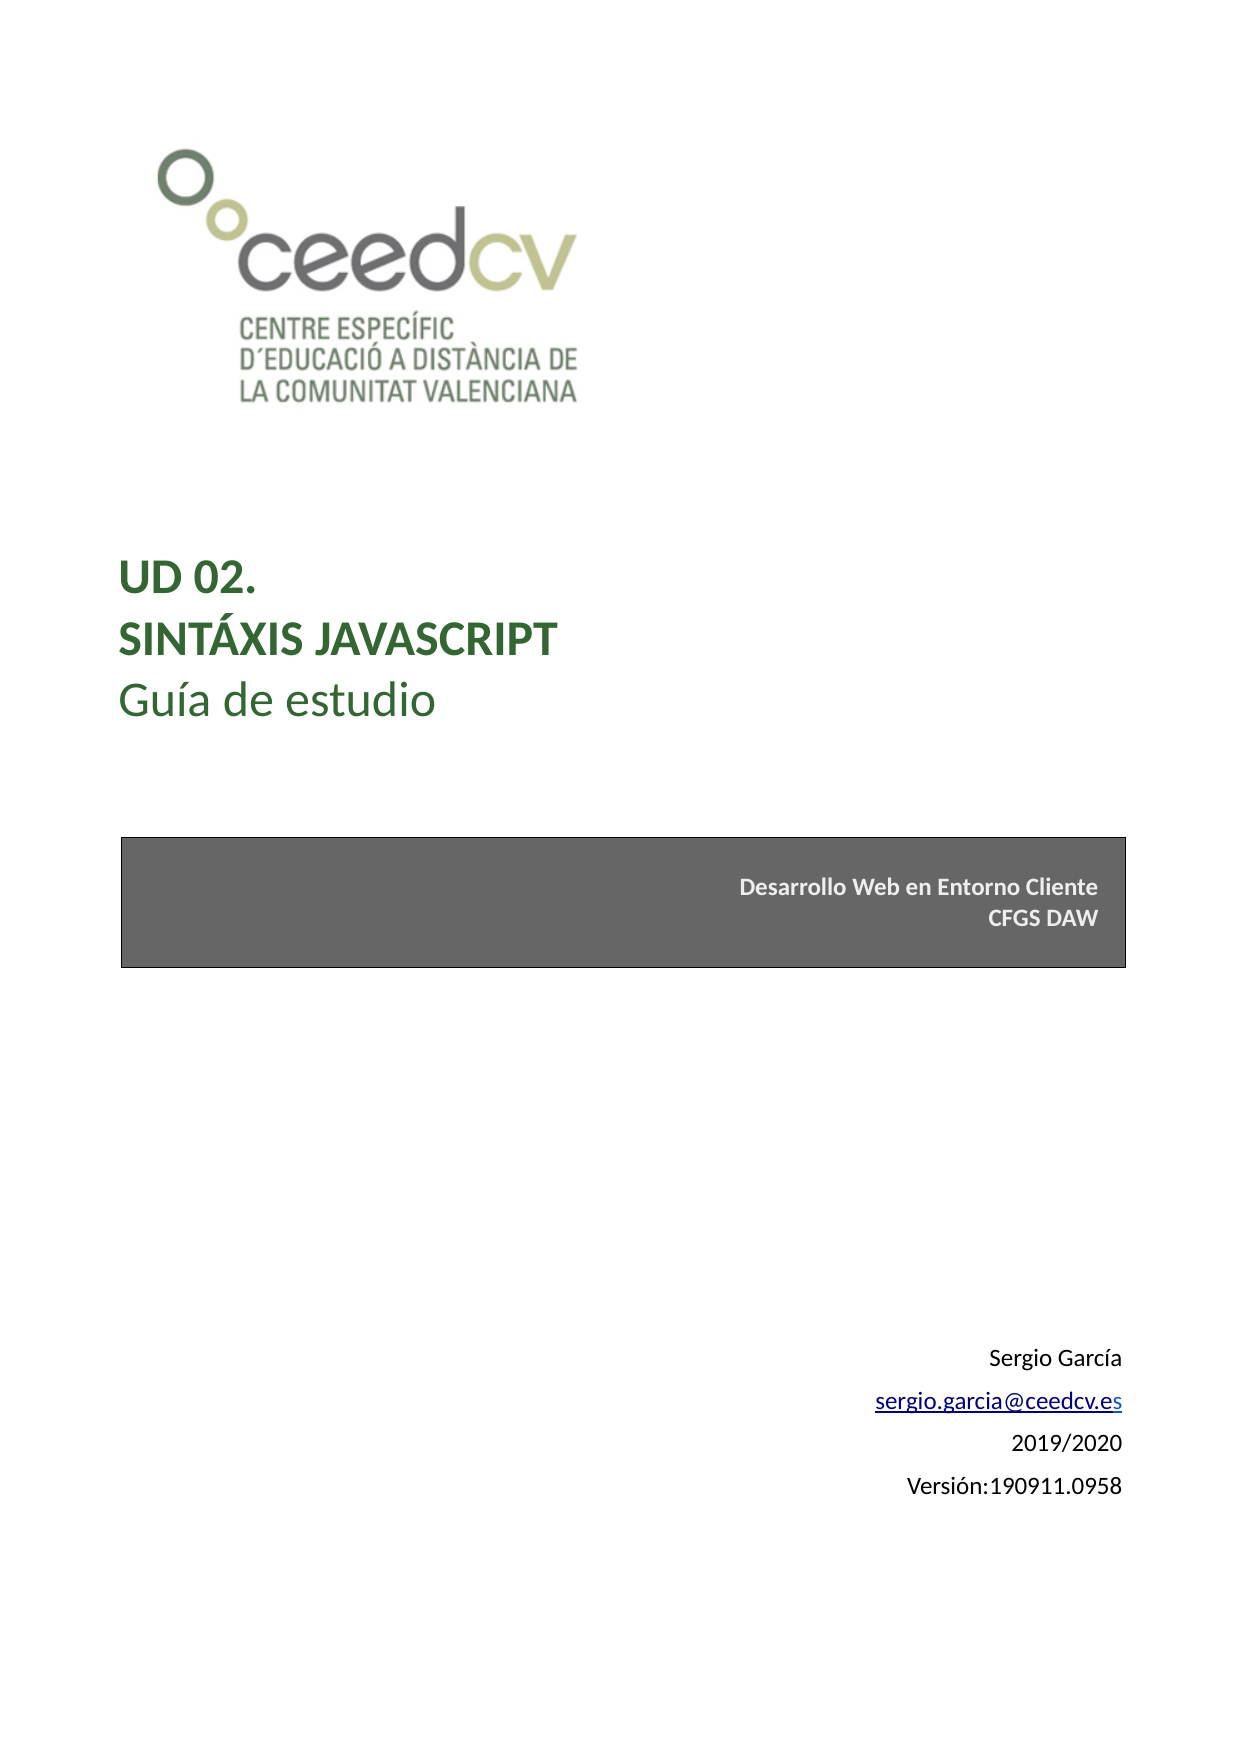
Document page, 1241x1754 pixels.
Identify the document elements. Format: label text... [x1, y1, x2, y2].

text Versión:190911.0957 [118, 1470, 1122, 1500]
text sergio.garcia@ceedcv.es [231, 1385, 1122, 1416]
text 2019/2020 [118, 1427, 1122, 1458]
picture [118, 121, 681, 431]
text UD 02. [118, 545, 1122, 606]
text Sergio García [231, 1343, 1122, 1373]
text Sintáxis Javascript [118, 606, 1122, 667]
text Guía de estudio [118, 667, 1122, 728]
text CFGS DAW [125, 902, 1098, 932]
text Desarrollo Web en Entorno Cliente [125, 871, 1098, 902]
